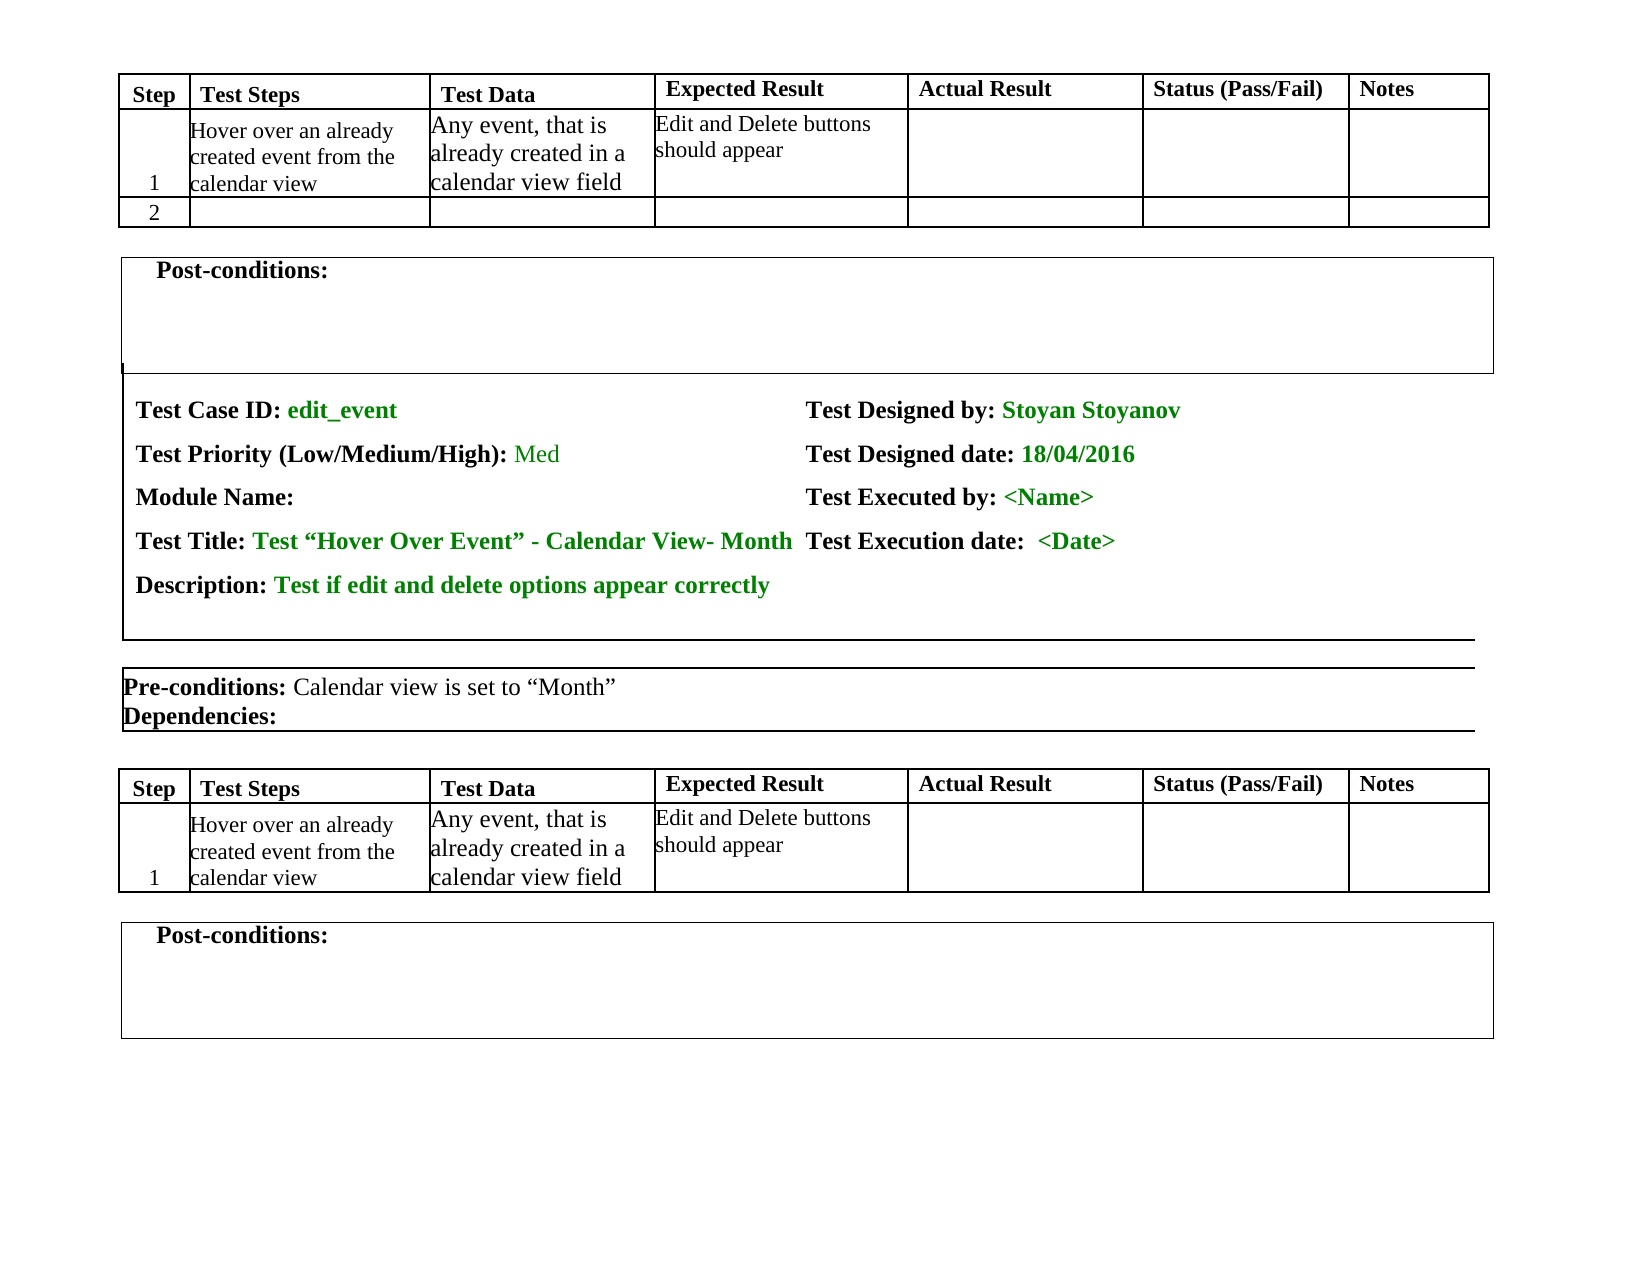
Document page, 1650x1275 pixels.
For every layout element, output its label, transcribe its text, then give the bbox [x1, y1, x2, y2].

table_header Actual Result [909, 770, 1142, 802]
table_header Expected Result [656, 770, 907, 802]
table_cell Description: Test if edit and delete options appear correctly [124, 555, 805, 598]
text Post-conditions: [156, 923, 1493, 949]
table_header Status (Pass/Fail) [1144, 770, 1348, 802]
table_cell Any event, that is already created in a calendar view field [431, 110, 654, 196]
table_cell [805, 555, 1475, 598]
table_cell Hover over an already created event from the calendar view [191, 110, 429, 196]
table_header Test Designed by: Stoyan Stoyanov [805, 374, 1475, 424]
table_cell [124, 599, 805, 639]
table_cell [123, 641, 805, 667]
table_cell [431, 198, 654, 226]
table_header [124, 363, 805, 373]
table_cell Any event, that is already created in a calendar view field [431, 804, 654, 891]
table_cell [909, 198, 1142, 226]
table_cell Module Name: [124, 467, 805, 511]
table_cell [1350, 110, 1488, 196]
table_header Test Data [431, 770, 654, 802]
table_cell [909, 110, 1142, 196]
table_cell [1144, 198, 1348, 226]
table_header Test Steps [191, 75, 429, 108]
table_cell Dependencies: [124, 701, 1475, 730]
table_cell 1 [120, 110, 189, 196]
table_cell [656, 198, 907, 226]
text Post-conditions: [156, 258, 1493, 284]
table_header Notes [1350, 75, 1488, 108]
table_cell [909, 804, 1142, 891]
table_header Test Data [431, 75, 654, 108]
table_cell [805, 599, 1475, 639]
table_cell Test Executed by: <Name> [805, 467, 1475, 511]
table_cell [1350, 198, 1488, 226]
table_header Notes [1350, 770, 1488, 802]
table_cell Test Title: Test “Hover Over Event” - Calendar View- Month [124, 511, 805, 555]
table_header Test Steps [191, 770, 429, 802]
table_cell Pre-conditions: Calendar view is set to “Month” [124, 669, 1475, 701]
table_cell Test Priority (Low/Medium/High): Med [124, 424, 805, 467]
table_cell 2 [120, 198, 189, 226]
table_header Actual Result [909, 75, 1142, 108]
table_cell [1350, 804, 1488, 891]
table_cell [191, 198, 429, 226]
table_header Status (Pass/Fail) [1144, 75, 1348, 108]
table_cell Hover over an already created event from the calendar view [191, 804, 429, 891]
table_header Step [120, 770, 189, 802]
table_cell Edit and Delete buttons should appear [656, 110, 907, 196]
table_cell Edit and Delete buttons should appear [656, 804, 907, 891]
table_cell [1144, 110, 1348, 196]
table_cell [1144, 804, 1348, 891]
table_header Step [120, 75, 189, 108]
table_cell [805, 641, 1475, 667]
table_cell 1 [120, 804, 189, 891]
table_header Test Case ID: edit_event [124, 374, 805, 424]
table_header Expected Result [656, 75, 907, 108]
table_cell Test Execution date: <Date> [805, 511, 1475, 555]
table_header [805, 363, 1475, 373]
table_cell Test Designed date: 18/04/2016 [805, 424, 1475, 467]
